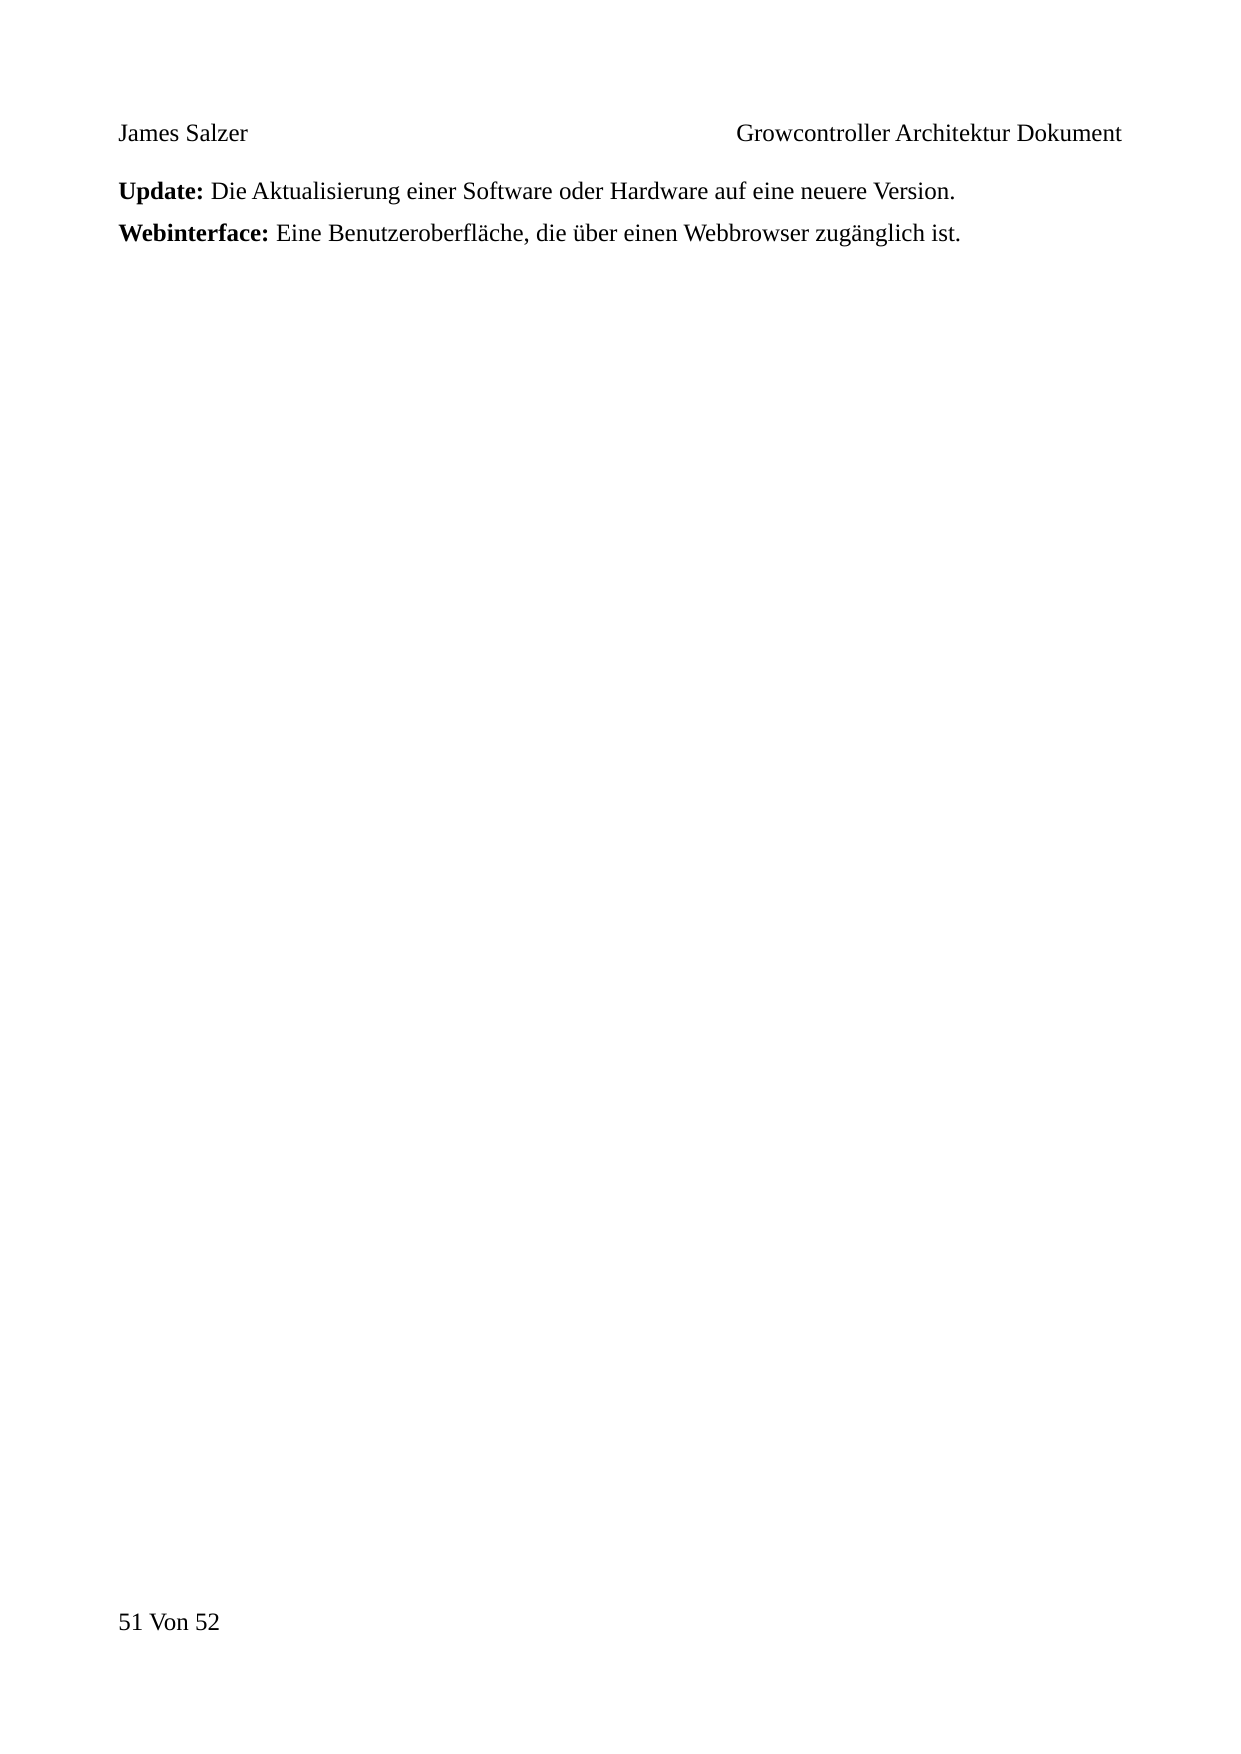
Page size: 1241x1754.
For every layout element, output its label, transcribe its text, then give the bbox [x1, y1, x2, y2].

text Update: Die Aktualisierung einer Software oder Hardware auf eine neuere Version. [118, 176, 1122, 205]
text Webinterface: Eine Benutzeroberfläche, die über einen Webbrowser zugänglich ist. [118, 218, 1122, 246]
